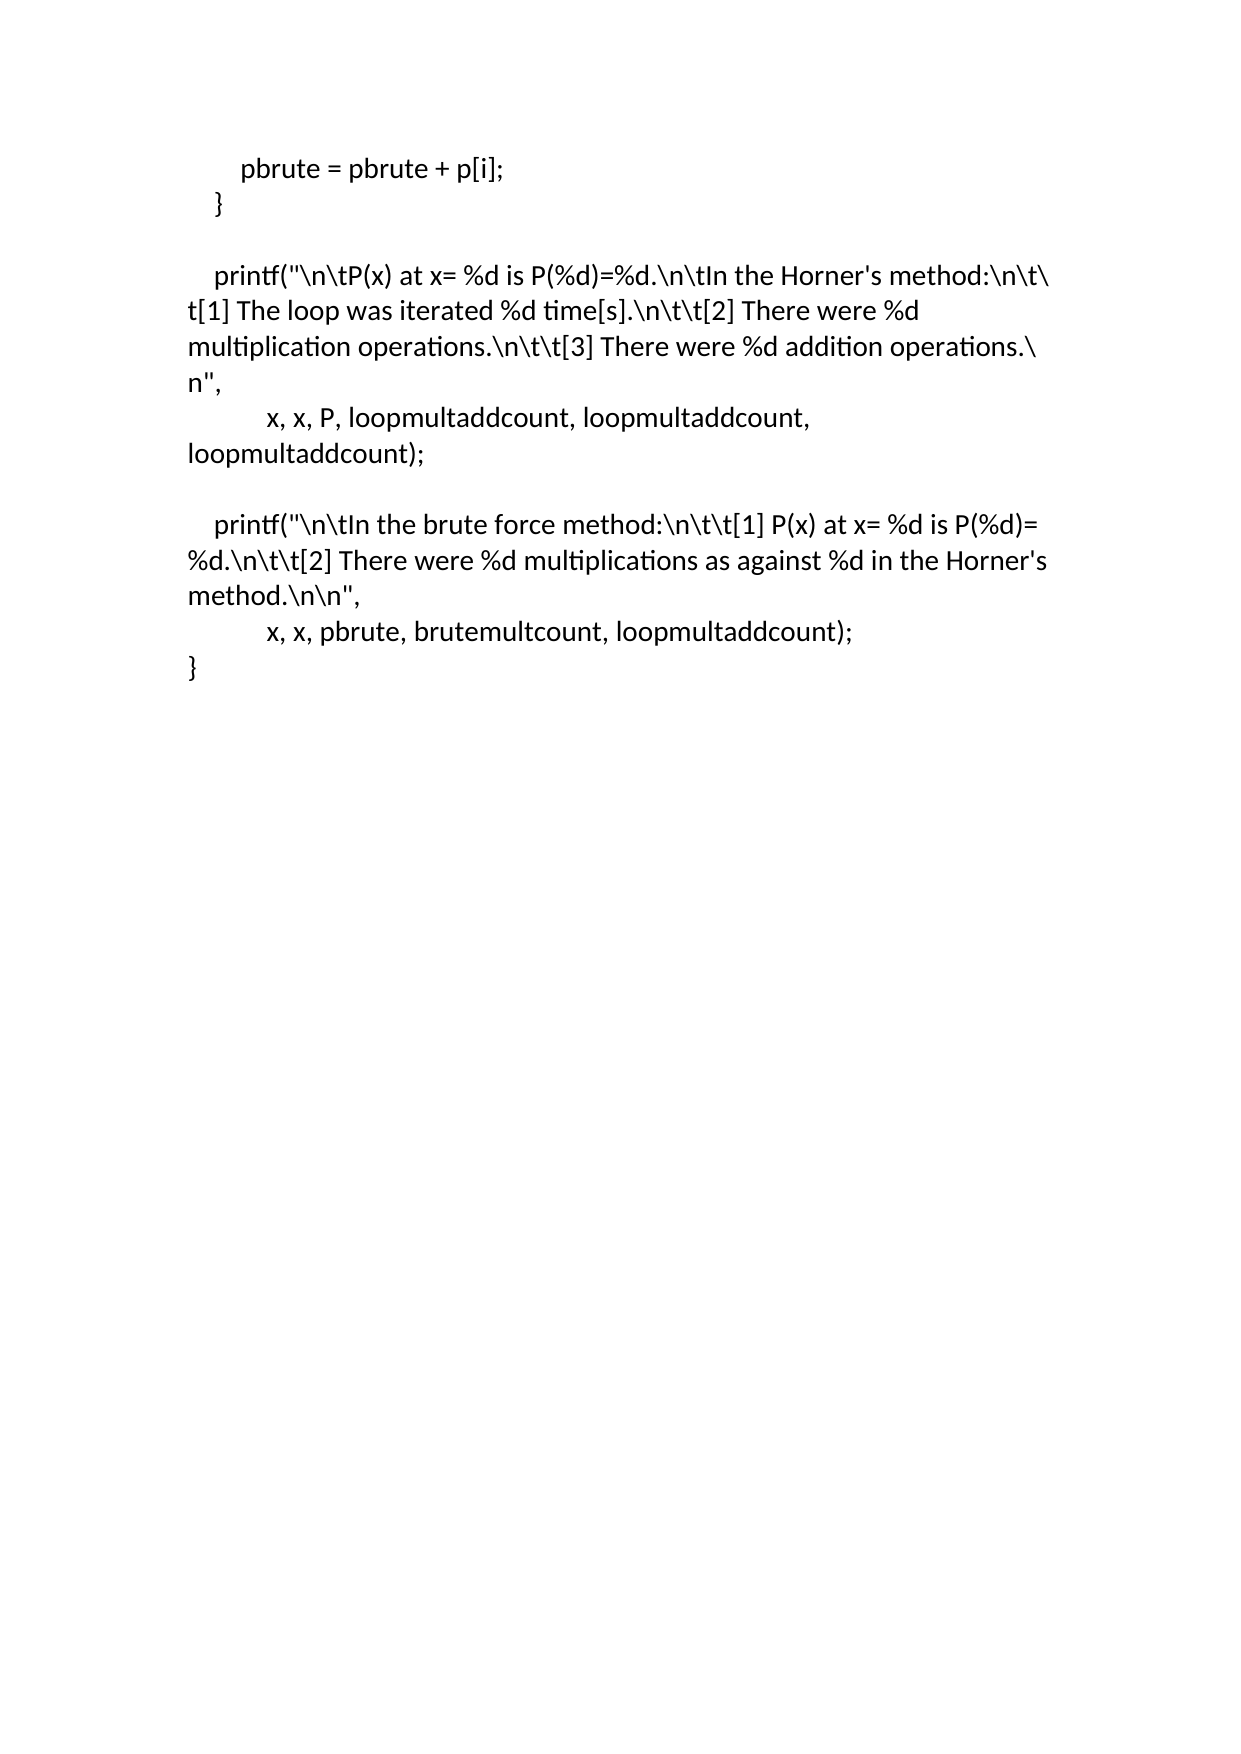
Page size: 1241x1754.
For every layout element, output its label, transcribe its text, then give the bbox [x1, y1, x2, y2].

text pbrute = pbrute + p[i]; [187, 150, 1053, 186]
text } [187, 186, 1053, 221]
text } [187, 649, 1053, 684]
text x, x, P, loopmultaddcount, loopmultaddcount, loopmultaddcount); [187, 399, 1053, 471]
text x, x, pbrute, brutemultcount, loopmultaddcount); [187, 613, 1053, 649]
text printf("\n\tP(x) at x= %d is P(%d)=%d.\n\tIn the Horner's method:\n\t\t[1] The loop was iterated %d time[s].\n\t\t[2] There were %d multiplication operations.\n\t\t[3] There were %d addition operations.\n", [187, 257, 1053, 399]
text printf("\n\tIn the brute force method:\n\t\t[1] P(x) at x= %d is P(%d)=%d.\n\t\t[2] There were %d multiplications as against %d in the Horner's method.\n\n", [187, 506, 1053, 613]
